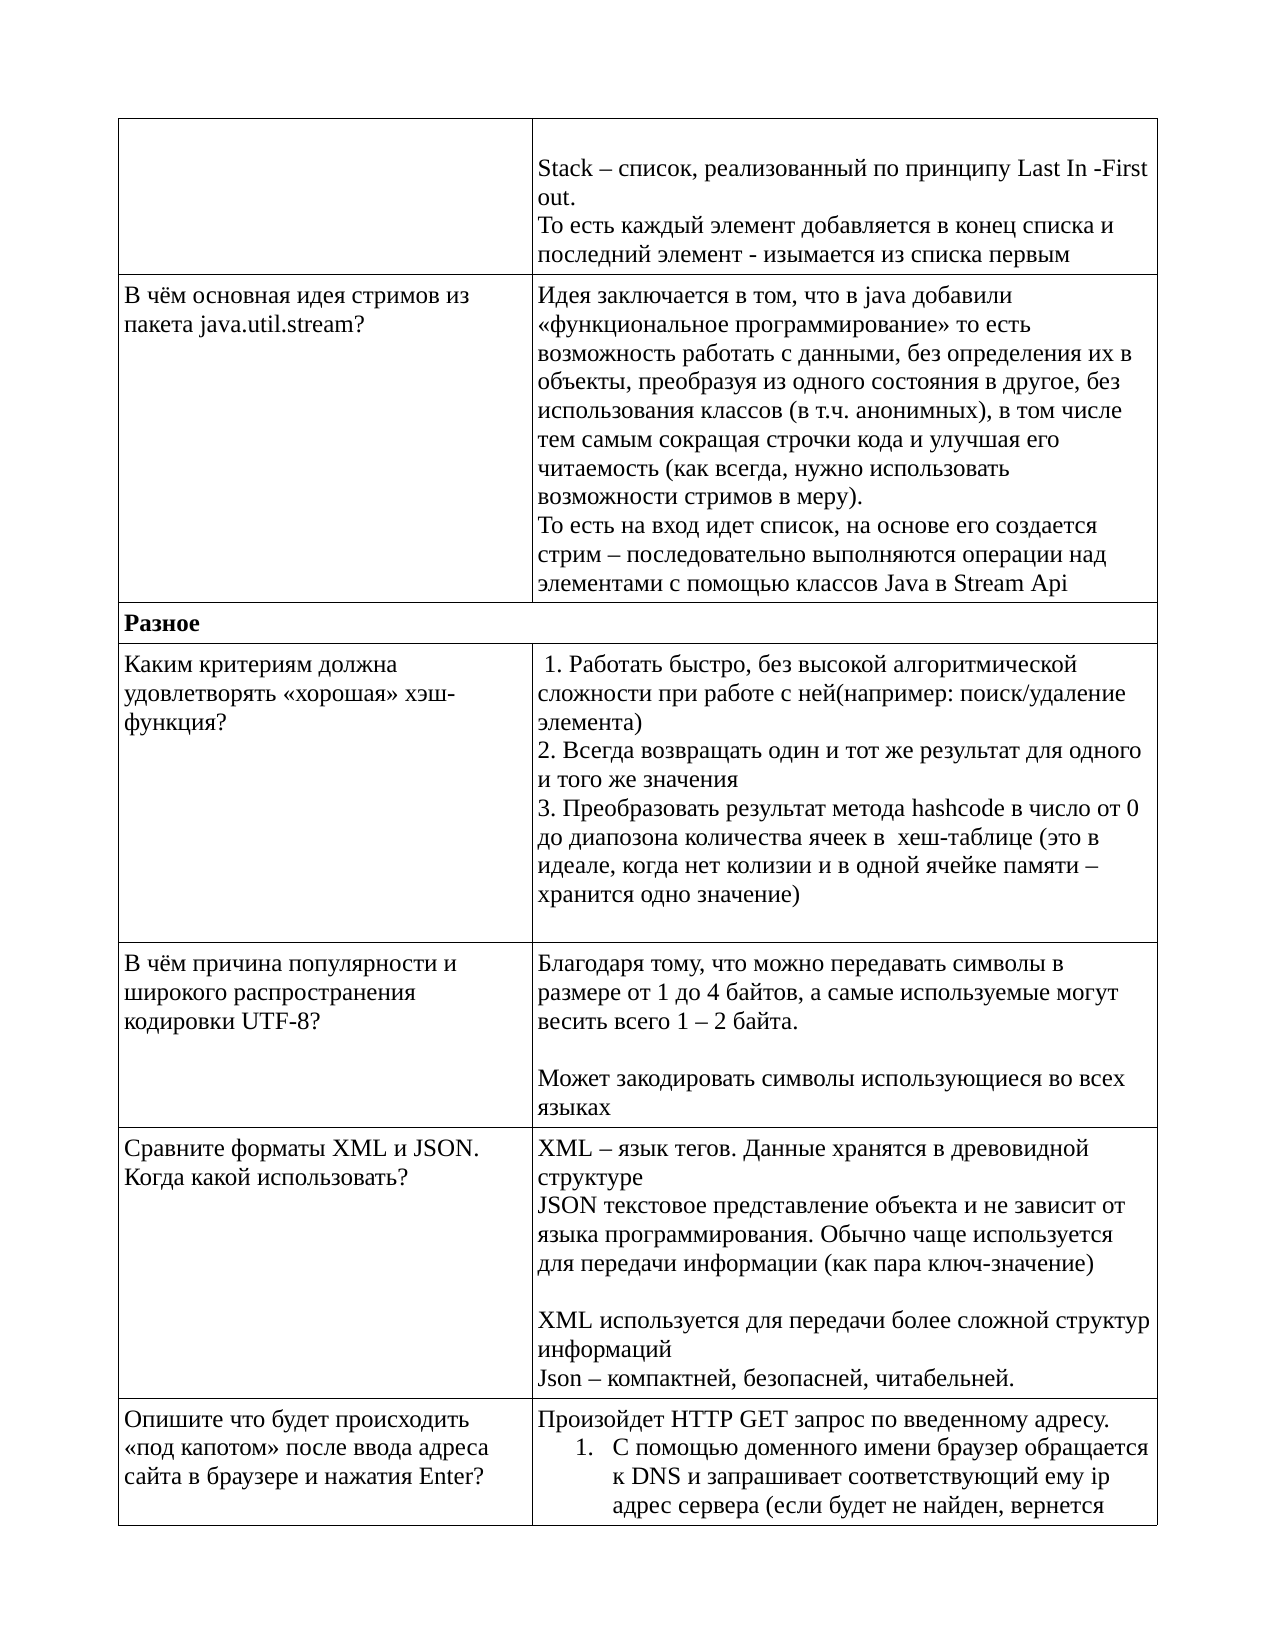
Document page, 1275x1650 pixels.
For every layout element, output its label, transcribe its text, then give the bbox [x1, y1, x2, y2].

table_cell 1. Работать быстро, без высокой алгоритмической сложности при работе с ней(например: поиск/удаление элемента) 2. Всегда возвращать один и тот же результат для одного и того же значения 3. Преобразовать результат метода hashcode в число от 0 до диапозона количества ячеек в хеш-таблице (это в идеале, когда нет колизии и в одной ячейке памяти – хранится одно значение) [533, 644, 1157, 942]
table_cell Каким критериям должна удовлетворять «хорошая» хэш-функция? [119, 644, 532, 942]
table_cell Сравните форматы XML и JSON. Когда какой использовать? [119, 1128, 532, 1397]
table_cell В чём основная идея стримов из пакета java.util.stream? [119, 275, 532, 602]
table_cell В чём причина популярности и широкого распространения кодировки UTF-8? [119, 943, 532, 1127]
table_cell Stack – список, реализованный по принципу Last In -First out. То есть каждый элемент добавляется в конец списка и последний элемент - изымается из списка первым [533, 119, 1157, 274]
table_cell Идея заключается в том, что в java добавили «функциональное программирование» то есть возможность работать с данными, без определения их в объекты, преобразуя из одного состояния в другое, без использования классов (в т.ч. анонимных), в том числе тем самым сокращая строчки кода и улучшая его читаемость (как всегда, нужно использовать возможности стримов в меру). То есть на вход идет список, на основе его создается стрим – последовательно выполняются операции над элементами с помощью классов Java в Stream Api [533, 275, 1157, 602]
table_cell XML – язык тегов. Данные хранятся в древовидной структуре JSON текстовое представление объекта и не зависит от языка программирования. Обычно чаще используется для передачи информации (как пара ключ-значение) XML используется для передачи более сложной структур информаций Json – компактней, безопасней, читабельней. [533, 1128, 1157, 1397]
table_cell Благодаря тому, что можно передавать символы в размере от 1 до 4 байтов, а самые используемые могут весить всего 1 – 2 байта. Может закодировать символы использующиеся во всех языках [533, 943, 1157, 1127]
table_cell [119, 119, 532, 274]
table_cell Произойдет HTTP GET запрос по введенному адресу. С помощью доменного имени браузер обращается к DNS и запрашивает соответствующий ему ip адрес сервера (если будет не найден, вернется ошибка 404). Далее браузер обратится к серверу по ip (Эндпоинту) к серверу Сервер генерирует информацию по запросу и возвращает ее. Браузер отрисовывает ее [533, 1399, 1157, 1524]
table_cell Опишите что будет происходить «под капотом» после ввода адреса сайта в браузере и нажатия Enter? [119, 1399, 532, 1524]
table_cell Разное [119, 603, 1157, 643]
